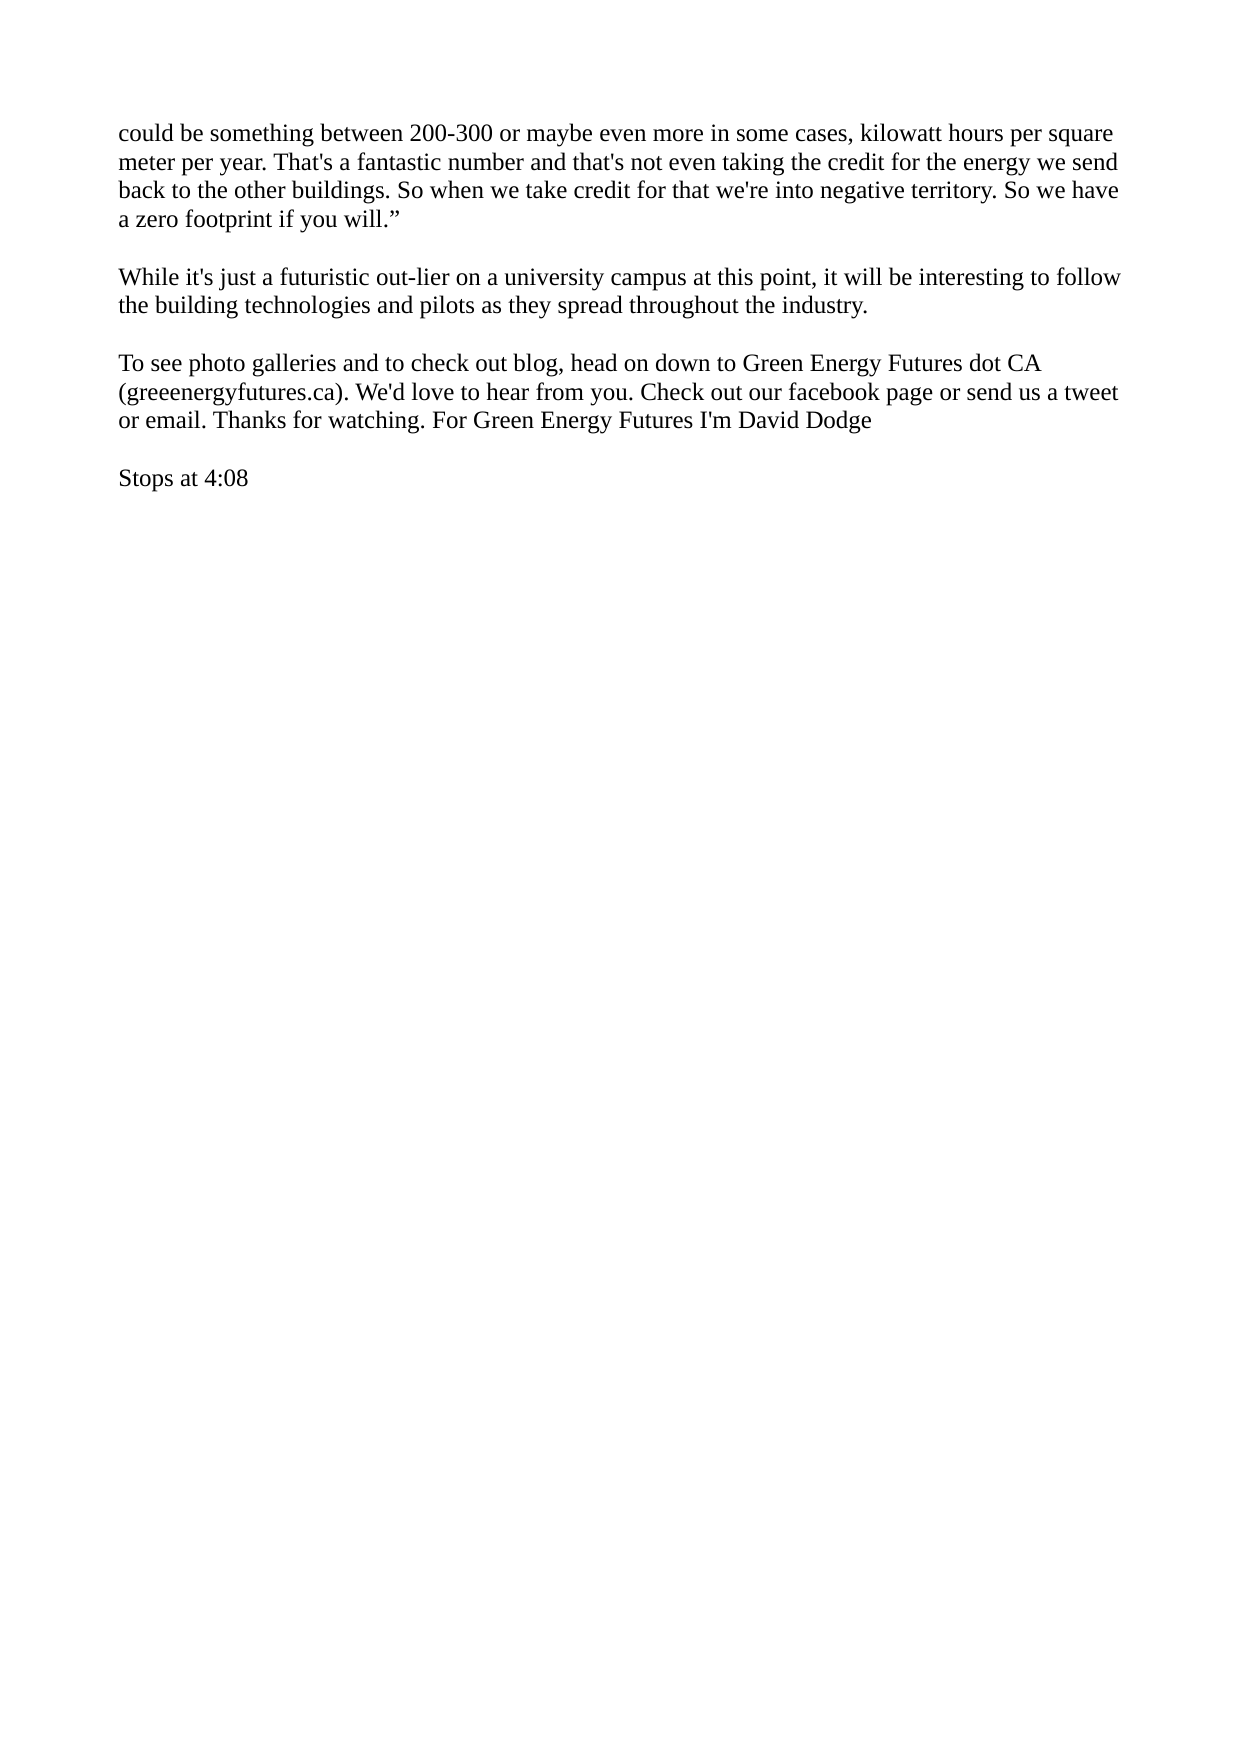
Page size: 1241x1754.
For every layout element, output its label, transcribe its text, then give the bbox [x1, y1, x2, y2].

text To see photo galleries and to check out blog, head on down to Green Energy Futures dot CA (greeenergyfutures.ca). We'd love to hear from you. Check out our facebook page or send us a tweet or email. Thanks for watching. For Green Energy Futures I'm David Dodge [118, 348, 1122, 434]
text could be something between 200-300 or maybe even more in some cases, kilowatt hours per square meter per year. That's a fantastic number and that's not even taking the credit for the energy we send back to the other buildings. So when we take credit for that we're into negative territory. So we have a zero footprint if you will.” [118, 118, 1122, 233]
text Stops at 4:08 [118, 463, 1122, 492]
text While it's just a futuristic out-lier on a university campus at this point, it will be interesting to follow the building technologies and pilots as they spread throughout the industry. [118, 262, 1122, 319]
